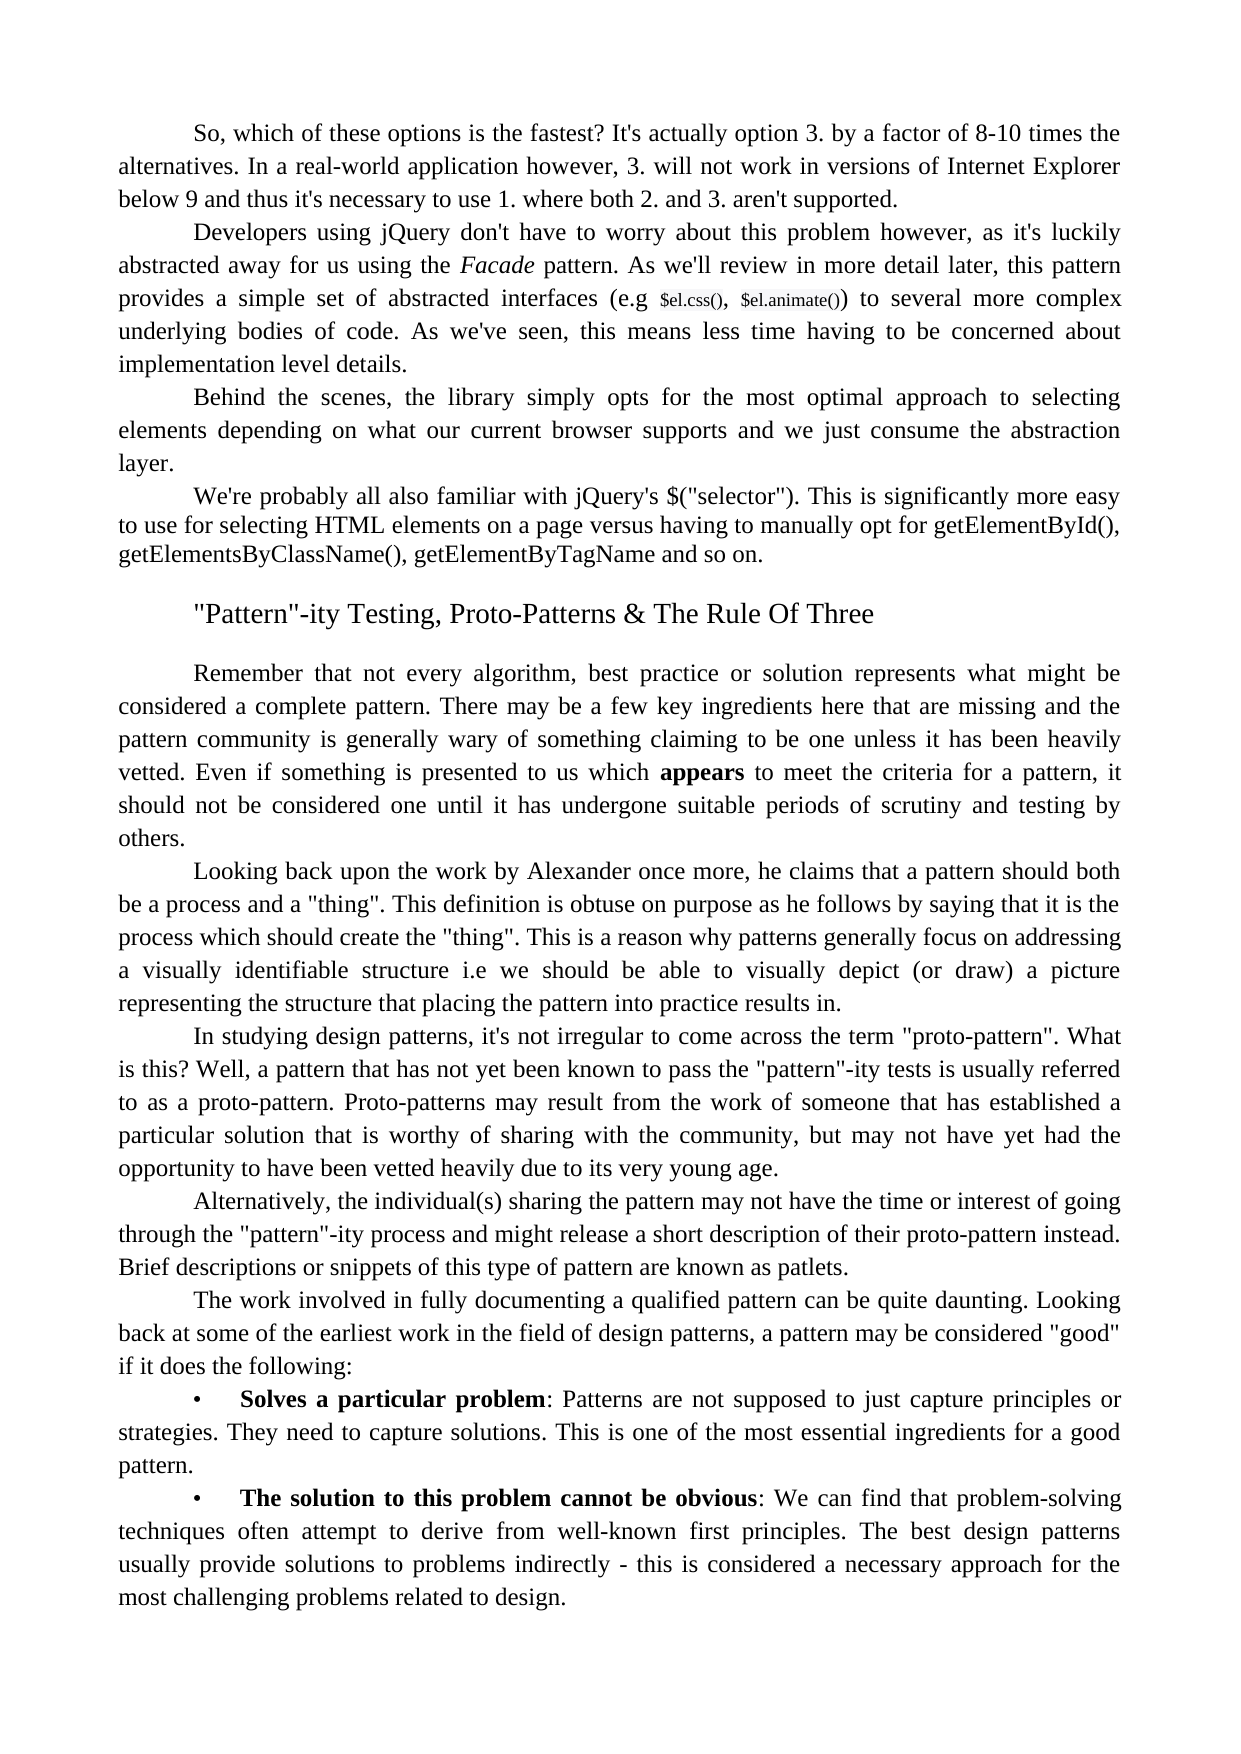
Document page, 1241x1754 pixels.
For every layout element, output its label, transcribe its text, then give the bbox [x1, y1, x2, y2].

text In studying design patterns, it's not irregular to come across the term "proto-pattern". What is this? Well, a pattern that has not yet been known to pass the "pattern"-ity tests is usually referred to as a proto-pattern. Proto-patterns may result from the work of someone that has established a particular solution that is worthy of sharing with the community, but may not have yet had the opportunity to have been vetted heavily due to its very young age. [118, 1021, 1122, 1182]
text We're probably all also familiar with jQuery's $("selector"). This is significantly more easy to use for selecting HTML elements on a page versus having to manually opt for getElementById(), getElementsByClassName(), getElementByTagName and so on. [118, 481, 1122, 568]
text Looking back upon the work by Alexander once more, he claims that a pattern should both be a process and a "thing". This definition is obtuse on purpose as he follows by saying that it is the process which should create the "thing". This is a reason why patterns generally focus on addressing a visually identifiable structure i.e we should be able to visually depict (or draw) a picture representing the structure that placing the pattern into practice results in. [118, 856, 1122, 1017]
text Developers using jQuery don't have to worry about this problem however, as it's luckily abstracted away for us using the Facade pattern. As we'll review in more detail later, this pattern provides a simple set of abstracted interfaces (e.g $el.css(), $el.animate()) to several more complex underlying bodies of code. As we've seen, this means less time having to be concerned about implementation level details. [118, 217, 1122, 378]
text Remember that not every algorithm, best practice or solution represents what might be considered a complete pattern. There may be a few key ingredients here that are missing and the pattern community is generally wary of something claiming to be one unless it has been heavily vetted. Even if something is presented to us which appears to meet the criteria for a pattern, it should not be considered one until it has undergone suitable periods of scrutiny and testing by others. [118, 658, 1122, 852]
text "Pattern"-ity Testing, Proto-Patterns & The Rule Of Three [118, 596, 1122, 630]
text So, which of these options is the fastest? It's actually option 3. by a factor of 8-10 times the alternatives. In a real-world application however, 3. will not work in versions of Internet Explorer below 9 and thus it's necessary to use 1. where both 2. and 3. aren't supported. [118, 118, 1122, 213]
text The work involved in fully documenting a qualified pattern can be quite daunting. Looking back at some of the earliest work in the field of design patterns, a pattern may be considered "good" if it does the following: [118, 1285, 1122, 1380]
list Solves a particular problem: Patterns are not supposed to just capture principles or strategies. They need to capture solutions. This is one of the most essential ingredients for a good pattern. [81, 1384, 1122, 1479]
list The solution to this problem cannot be obvious: We can find that problem-solving techniques often attempt to derive from well-known first principles. The best design patterns usually provide solutions to problems indirectly - this is considered a necessary approach for the most challenging problems related to design. [81, 1483, 1122, 1611]
text Behind the scenes, the library simply opts for the most optimal approach to selecting elements depending on what our current browser supports and we just consume the abstraction layer. [118, 382, 1122, 477]
text Alternatively, the individual(s) sharing the pattern may not have the time or interest of going through the "pattern"-ity process and might release a short description of their proto-pattern instead. Brief descriptions or snippets of this type of pattern are known as patlets. [118, 1186, 1122, 1281]
